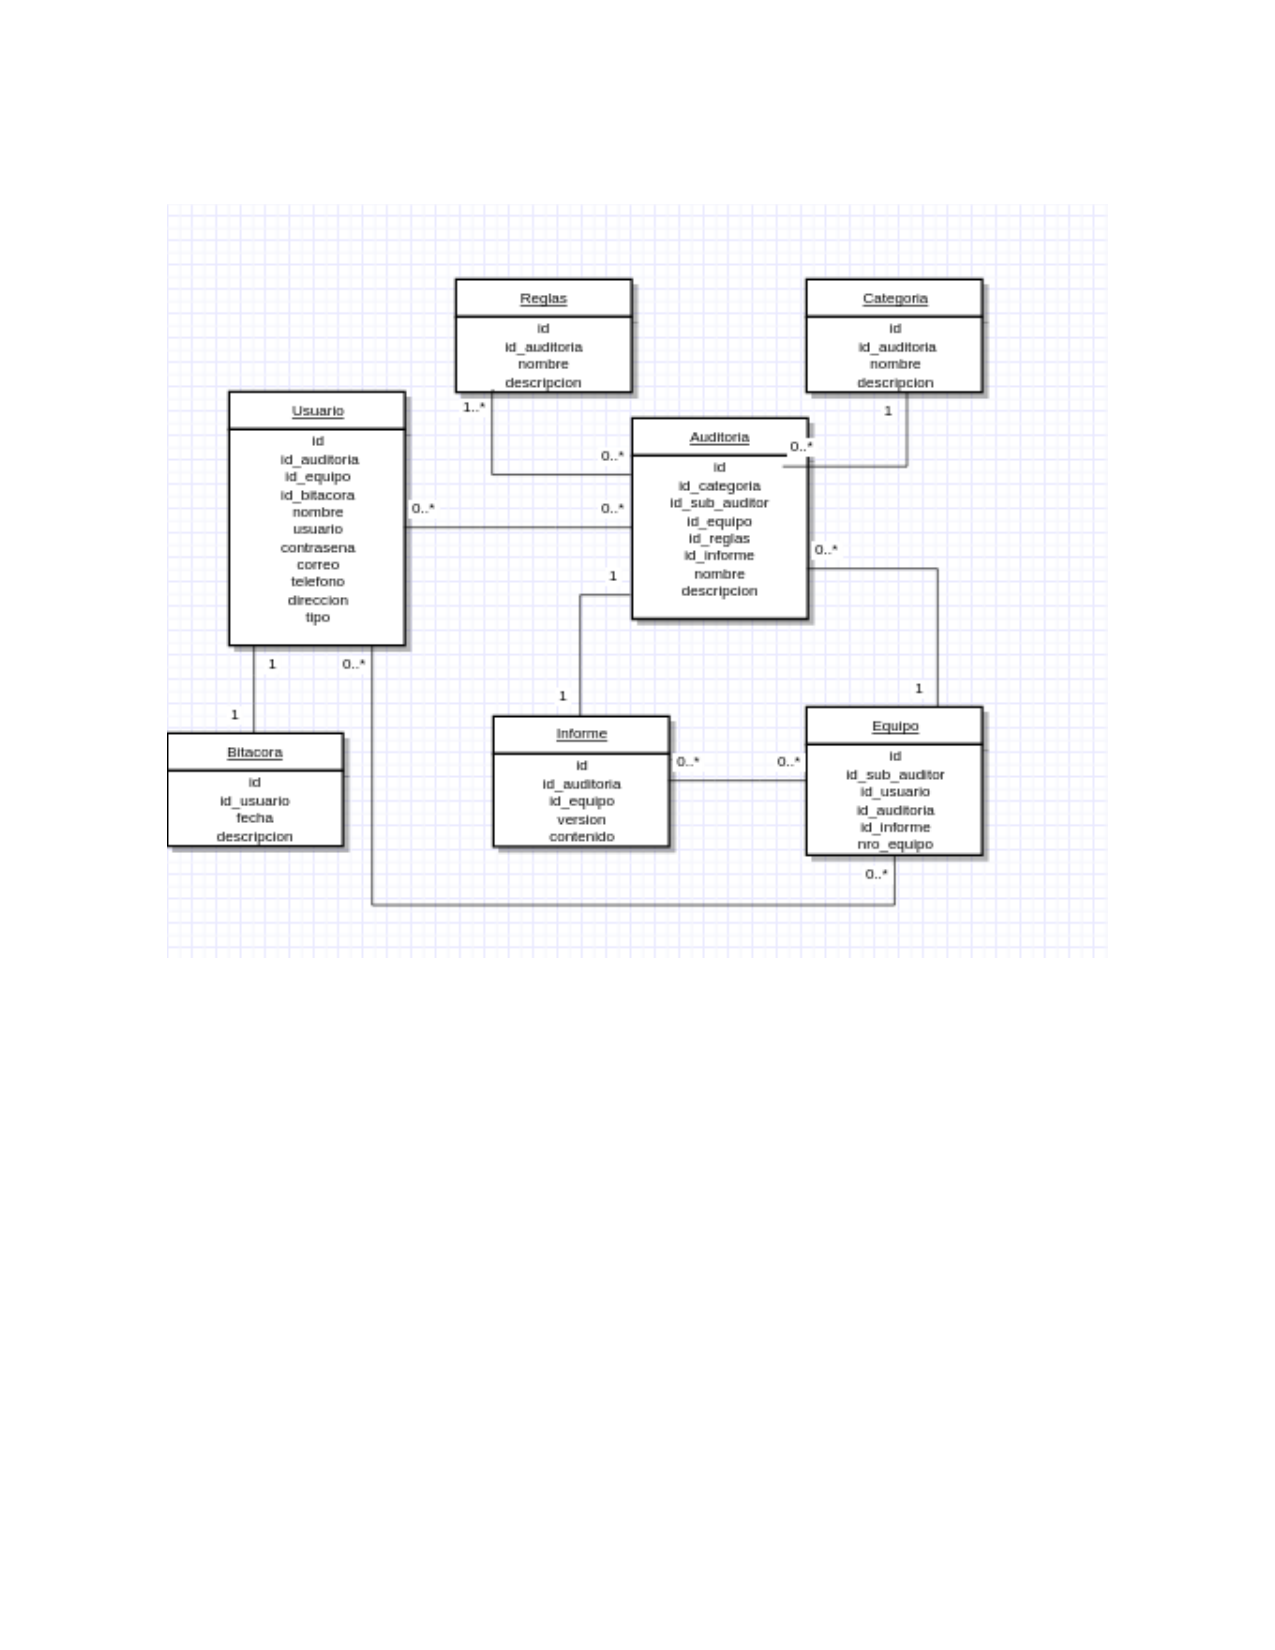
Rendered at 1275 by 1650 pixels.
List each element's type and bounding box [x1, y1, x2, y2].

picture [167, 204, 1108, 958]
